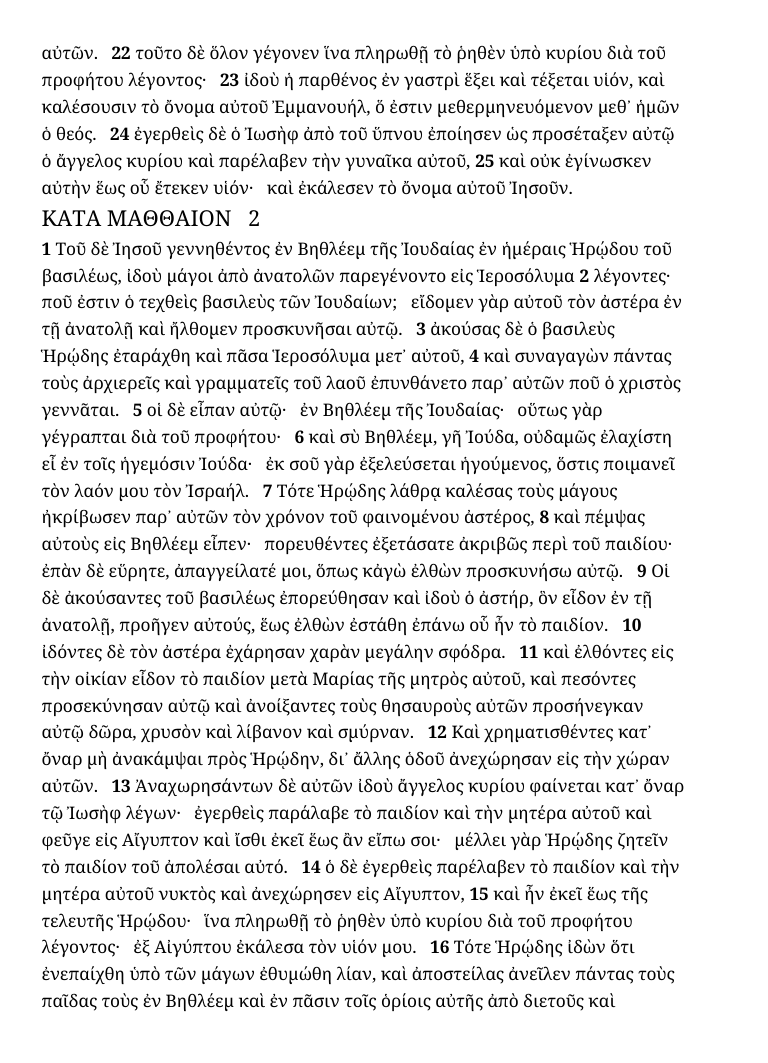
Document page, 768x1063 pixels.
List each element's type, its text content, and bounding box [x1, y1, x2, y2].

text ΚΑΤΑ ΜΑΘΘΑΙΟΝ 2 [41, 203, 685, 232]
text αὐτῶν. 22 τοῦτο δὲ ὅλον γέγονεν ἵνα πληρωθῇ τὸ ῥηθὲν ὑπὸ κυρίου διὰ τοῦ προφήτου λέγοντος· 23 ἰδοὺ ἡ παρθένος ἐν γαστρὶ ἕξει καὶ τέξεται υἱόν, καὶ καλέσουσιν τὸ ὄνομα αὐτοῦ Ἐμμανουήλ, ὅ ἐστιν μεθερμηνευόμενον μεθ᾽ ἡμῶν ὁ θεός. 24 ἐγερθεὶς δὲ ὁ Ἰωσὴφ ἀπὸ τοῦ ὕπνου ἐποίησεν ὡς προσέταξεν αὐτῷ ὁ ἄγγελος κυρίου καὶ παρέλαβεν τὴν γυναῖκα αὐτοῦ, 25 καὶ οὐκ ἐγίνωσκεν αὐτὴν ἕως οὗ ἔτεκεν υἱόν· καὶ ἐκάλεσεν τὸ ὄνομα αὐτοῦ Ἰησοῦν. [41, 41, 685, 199]
text 1 Τοῦ δὲ Ἰησοῦ γεννηθέντος ἐν Βηθλέεμ τῆς Ἰουδαίας ἐν ἡμέραις Ἡρῴδου τοῦ βασιλέως, ἰδοὺ μάγοι ἀπὸ ἀνατολῶν παρεγένοντο εἰς Ἱεροσόλυμα 2 λέγοντες· ποῦ ἐστιν ὁ τεχθεὶς βασιλεὺς τῶν Ἰουδαίων; εἴδομεν γὰρ αὐτοῦ τὸν ἀστέρα ἐν τῇ ἀνατολῇ καὶ ἤλθομεν προσκυνῆσαι αὐτῷ. 3 ἀκούσας δὲ ὁ βασιλεὺς Ἡρῴδης ἐταράχθη καὶ πᾶσα Ἱεροσόλυμα μετ᾽ αὐτοῦ, 4 καὶ συναγαγὼν πάντας τοὺς ἀρχιερεῖς καὶ γραμματεῖς τοῦ λαοῦ ἐπυνθάνετο παρ᾽ αὐτῶν ποῦ ὁ χριστὸς γεννᾶται. 5 οἱ δὲ εἶπαν αὐτῷ· ἐν Βηθλέεμ τῆς Ἰουδαίας· οὕτως γὰρ γέγραπται διὰ τοῦ προφήτου· 6 καὶ σὺ Βηθλέεμ, γῆ Ἰούδα, οὐδαμῶς ἐλαχίστη εἶ ἐν τοῖς ἡγεμόσιν Ἰούδα· ἐκ σοῦ γὰρ ἐξελεύσεται ἡγούμενος, ὅστις ποιμανεῖ τὸν λαόν μου τὸν Ἰσραήλ. 7 Τότε Ἡρῴδης λάθρᾳ καλέσας τοὺς μάγους ἠκρίβωσεν παρ᾽ αὐτῶν τὸν χρόνον τοῦ φαινομένου ἀστέρος, 8 καὶ πέμψας αὐτοὺς εἰς Βηθλέεμ εἶπεν· πορευθέντες ἐξετάσατε ἀκριβῶς περὶ τοῦ παιδίου· ἐπὰν δὲ εὕρητε, ἀπαγγείλατέ μοι, ὅπως κἀγὼ ἐλθὼν προσκυνήσω αὐτῷ. 9 Οἱ δὲ ἀκούσαντες τοῦ βασιλέως ἐπορεύθησαν καὶ ἰδοὺ ὁ ἀστήρ, ὃν εἶδον ἐν τῇ ἀνατολῇ, προῆγεν αὐτούς, ἕως ἐλθὼν ἐστάθη ἐπάνω οὗ ἦν τὸ παιδίον. 10 ἰδόντες δὲ τὸν ἀστέρα ἐχάρησαν χαρὰν μεγάλην σφόδρα. 11 καὶ ἐλθόντες εἰς τὴν οἰκίαν εἶδον τὸ παιδίον μετὰ Μαρίας τῆς μητρὸς αὐτοῦ, καὶ πεσόντες προσεκύνησαν αὐτῷ καὶ ἀνοίξαντες τοὺς θησαυροὺς αὐτῶν προσήνεγκαν αὐτῷ δῶρα, χρυσὸν καὶ λίβανον καὶ σμύρναν. 12 Καὶ χρηματισθέντες κατ᾽ ὄναρ μὴ ἀνακάμψαι πρὸς Ἡρῴδην, δι᾽ ἄλλης ὁδοῦ ἀνεχώρησαν εἰς τὴν χώραν αὐτῶν. 13 Ἀναχωρησάντων δὲ αὐτῶν ἰδοὺ ἄγγελος κυρίου φαίνεται κατ᾽ ὄναρ τῷ Ἰωσὴφ λέγων· ἐγερθεὶς παράλαβε τὸ παιδίον καὶ τὴν μητέρα αὐτοῦ καὶ φεῦγε εἰς Αἴγυπτον καὶ ἴσθι ἐκεῖ ἕως ἂν εἴπω σοι· μέλλει γὰρ Ἡρῴδης ζητεῖν τὸ παιδίον τοῦ ἀπολέσαι αὐτό. 14 ὁ δὲ ἐγερθεὶς παρέλαβεν τὸ παιδίον καὶ τὴν μητέρα αὐτοῦ νυκτὸς καὶ ἀνεχώρησεν εἰς Αἴγυπτον, 15 καὶ ἦν ἐκεῖ ἕως τῆς τελευτῆς Ἡρῴδου· ἵνα πληρωθῇ τὸ ῥηθὲν ὑπὸ κυρίου διὰ τοῦ προφήτου λέγοντος· ἐξ Αἰγύπτου ἐκάλεσα τὸν υἱόν μου. 16 Τότε Ἡρῴδης ἰδὼν ὅτι ἐνεπαίχθη ὑπὸ τῶν μάγων ἐθυμώθη λίαν, καὶ ἀποστείλας ἀνεῖλεν πάντας τοὺς παῖδας τοὺς ἐν Βηθλέεμ καὶ ἐν πᾶσιν τοῖς ὁρίοις αὐτῆς ἀπὸ διετοῦς καὶ [41, 237, 685, 1013]
